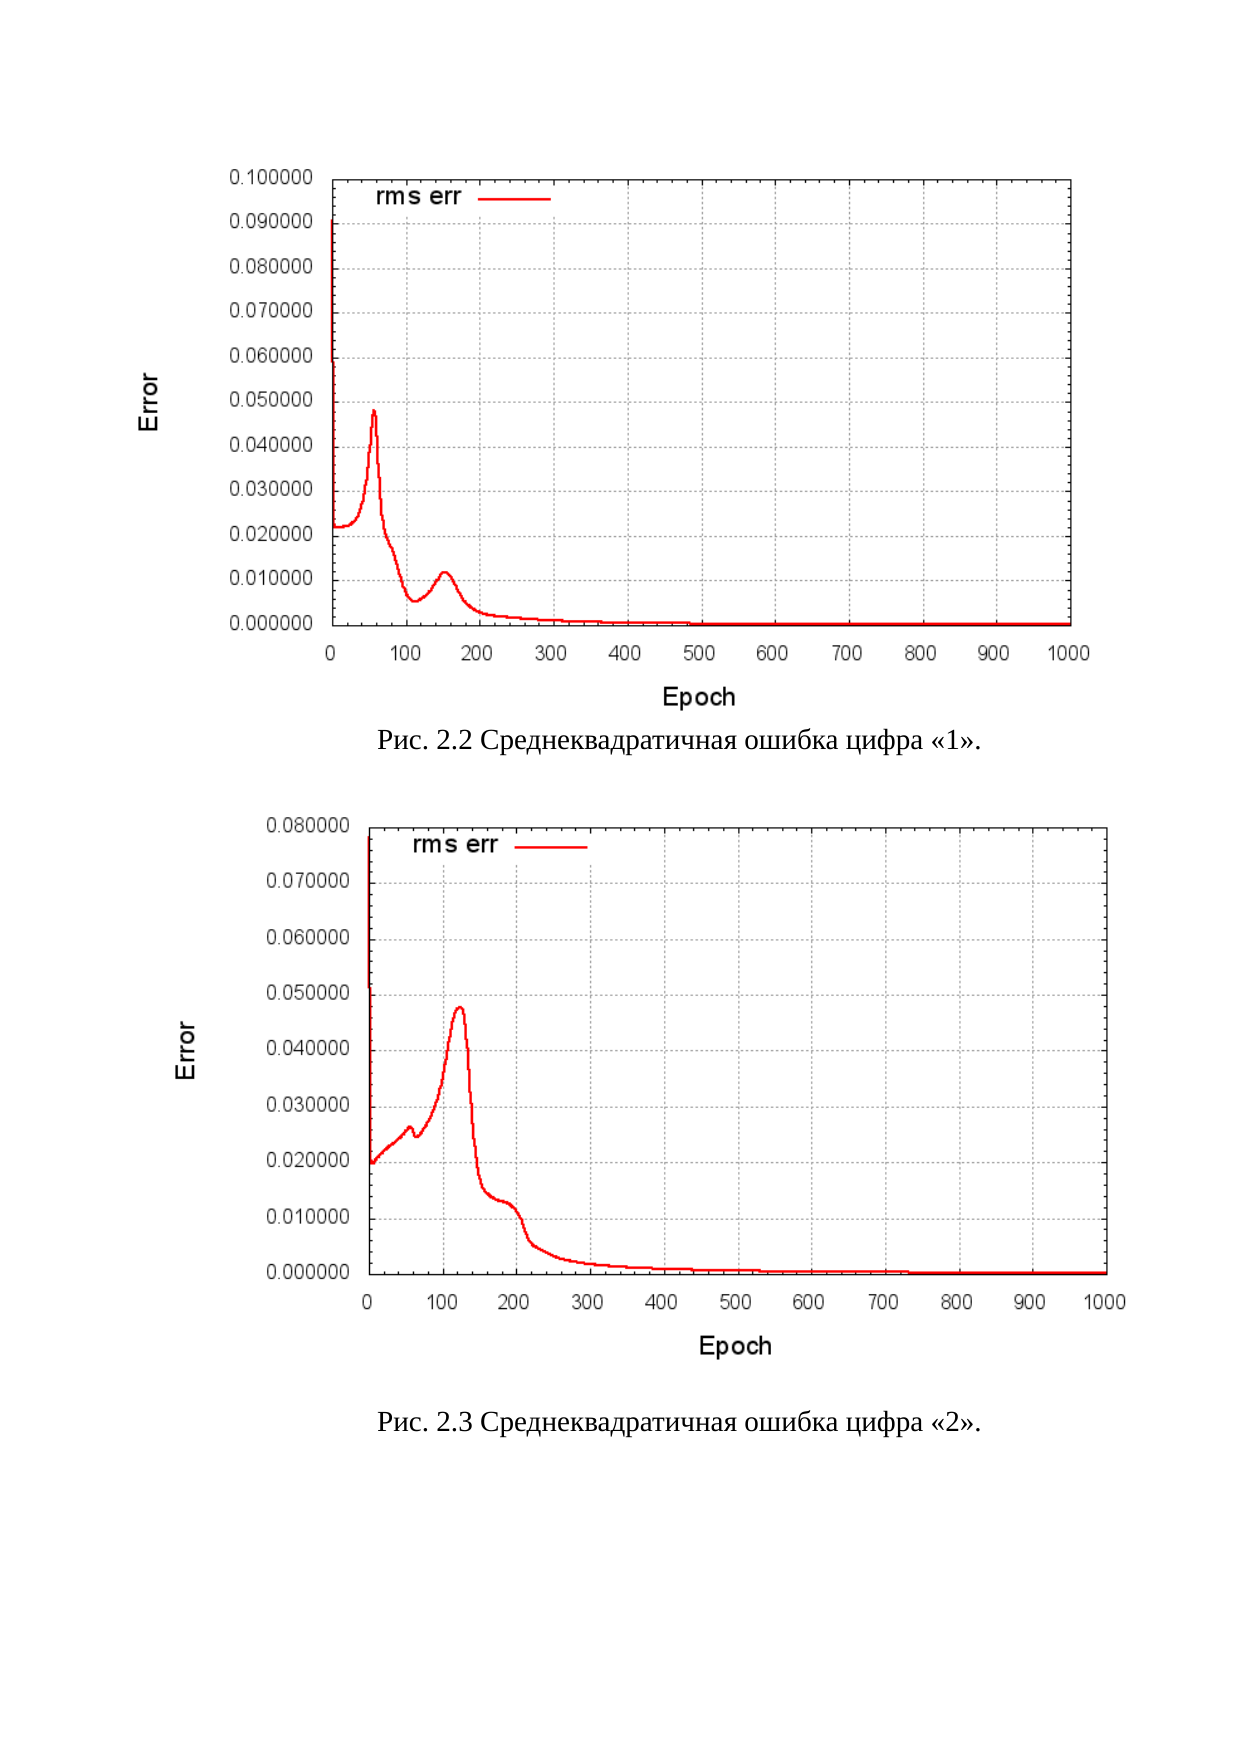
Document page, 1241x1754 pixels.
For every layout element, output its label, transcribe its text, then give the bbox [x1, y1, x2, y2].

picture [131, 119, 1137, 722]
text Рис. 2.2 Среднеквадратичная ошибка цифра «1». [177, 118, 1181, 756]
text Рис. 2.3 Среднеквадратичная ошибка цифра «2». [177, 772, 1181, 1437]
picture [168, 767, 1173, 1371]
